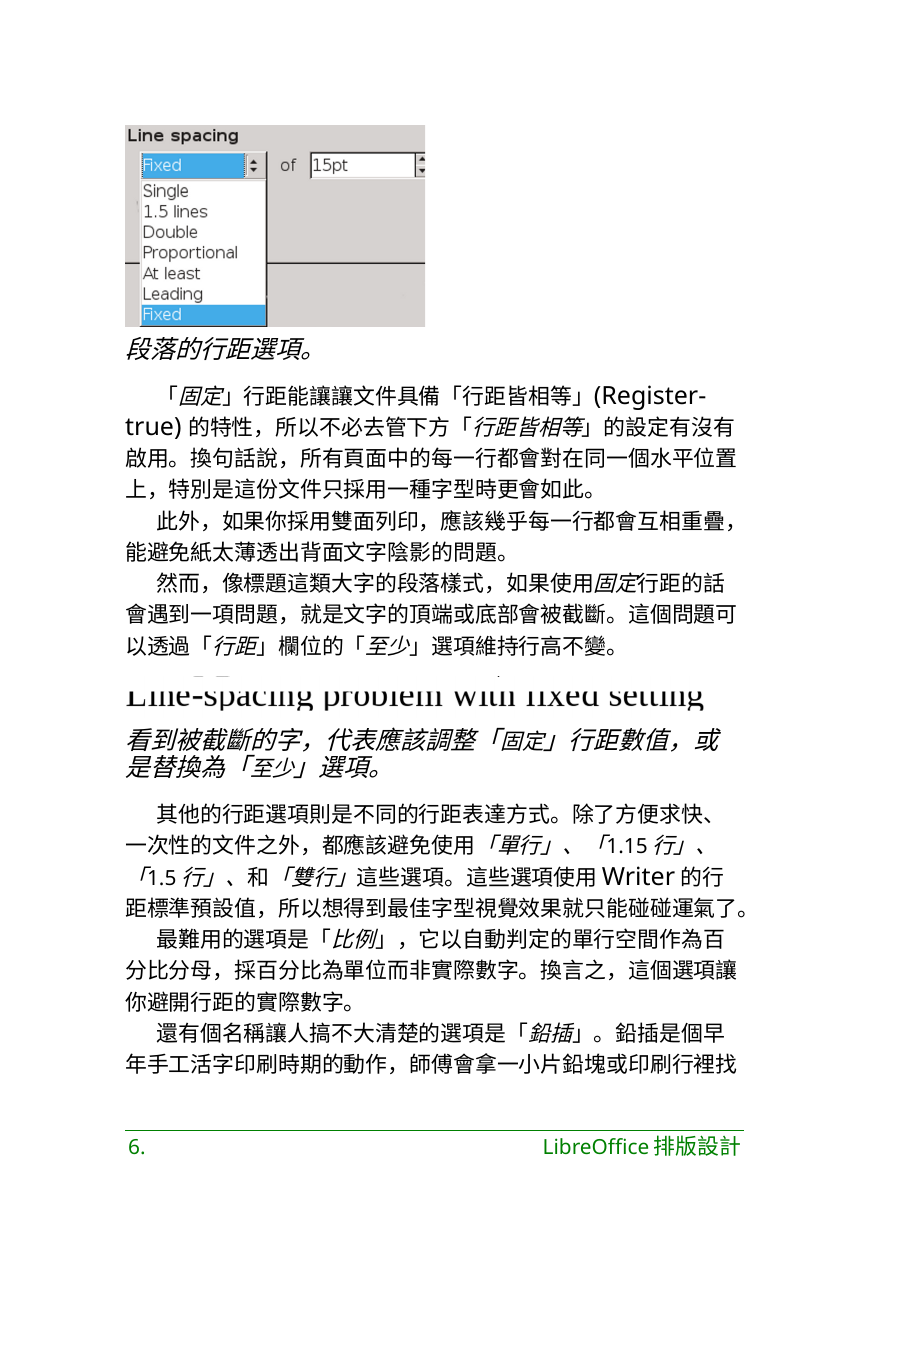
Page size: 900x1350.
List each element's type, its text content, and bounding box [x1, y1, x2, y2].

table_header [125, 676, 744, 720]
table_header [125, 125, 744, 328]
text 其他的行距選項則是不同的行距表達方式。除了方便求快、一次性的文件之外，都應該避免使用「單行」、「1.15行」、「1.5 行」、和「雙行」這些選項。這些選項使用Writer的行距標準預設值，所以想得到最佳字型視覺效果就只能碰碰運氣了。 [125, 798, 744, 923]
text 此外，如果你採用雙面列印，應該幾乎每一行都會互相重疊，能避免紙太薄透出背面文字陰影的問題。 [125, 504, 744, 567]
picture [125, 125, 426, 327]
text 「固定」行距能讓讓文件具備「行距皆相等」(Register-true) 的特性，所以不必去管下方「行距皆相等」的設定有沒有啟用。換句話說，所有頁面中的每一行都會對在同一個水平位置上，特別是這份文件只採用一種字型時更會如此。 [125, 379, 744, 504]
text 還有個名稱讓人搞不大清楚的選項是「鉛插」。鉛插是個早年手工活字印刷時期的動作，師傅會拿一小片鉛塊或印刷行裡找 [125, 1016, 744, 1079]
picture [125, 676, 709, 718]
text 然而，像標題這類大字的段落樣式，如果使用固定行距的話會遇到一項問題，就是文字的頂端或底部會被截斷。這個問題可以透過「行距」欄位的「至少」選項維持行高不變。 [125, 567, 744, 660]
text 最難用的選項是「比例」，它以自動判定的單行空間作為百分比分母，採百分比為單位而非實際數字。換言之，這個選項讓你避開行距的實際數字。 [125, 923, 744, 1016]
table_cell 段落的行距選項。 [125, 329, 744, 363]
table_cell 看到被截斷的字，代表應該調整「固定」行距數值，或是替換為「至少」選項。 [125, 720, 744, 782]
